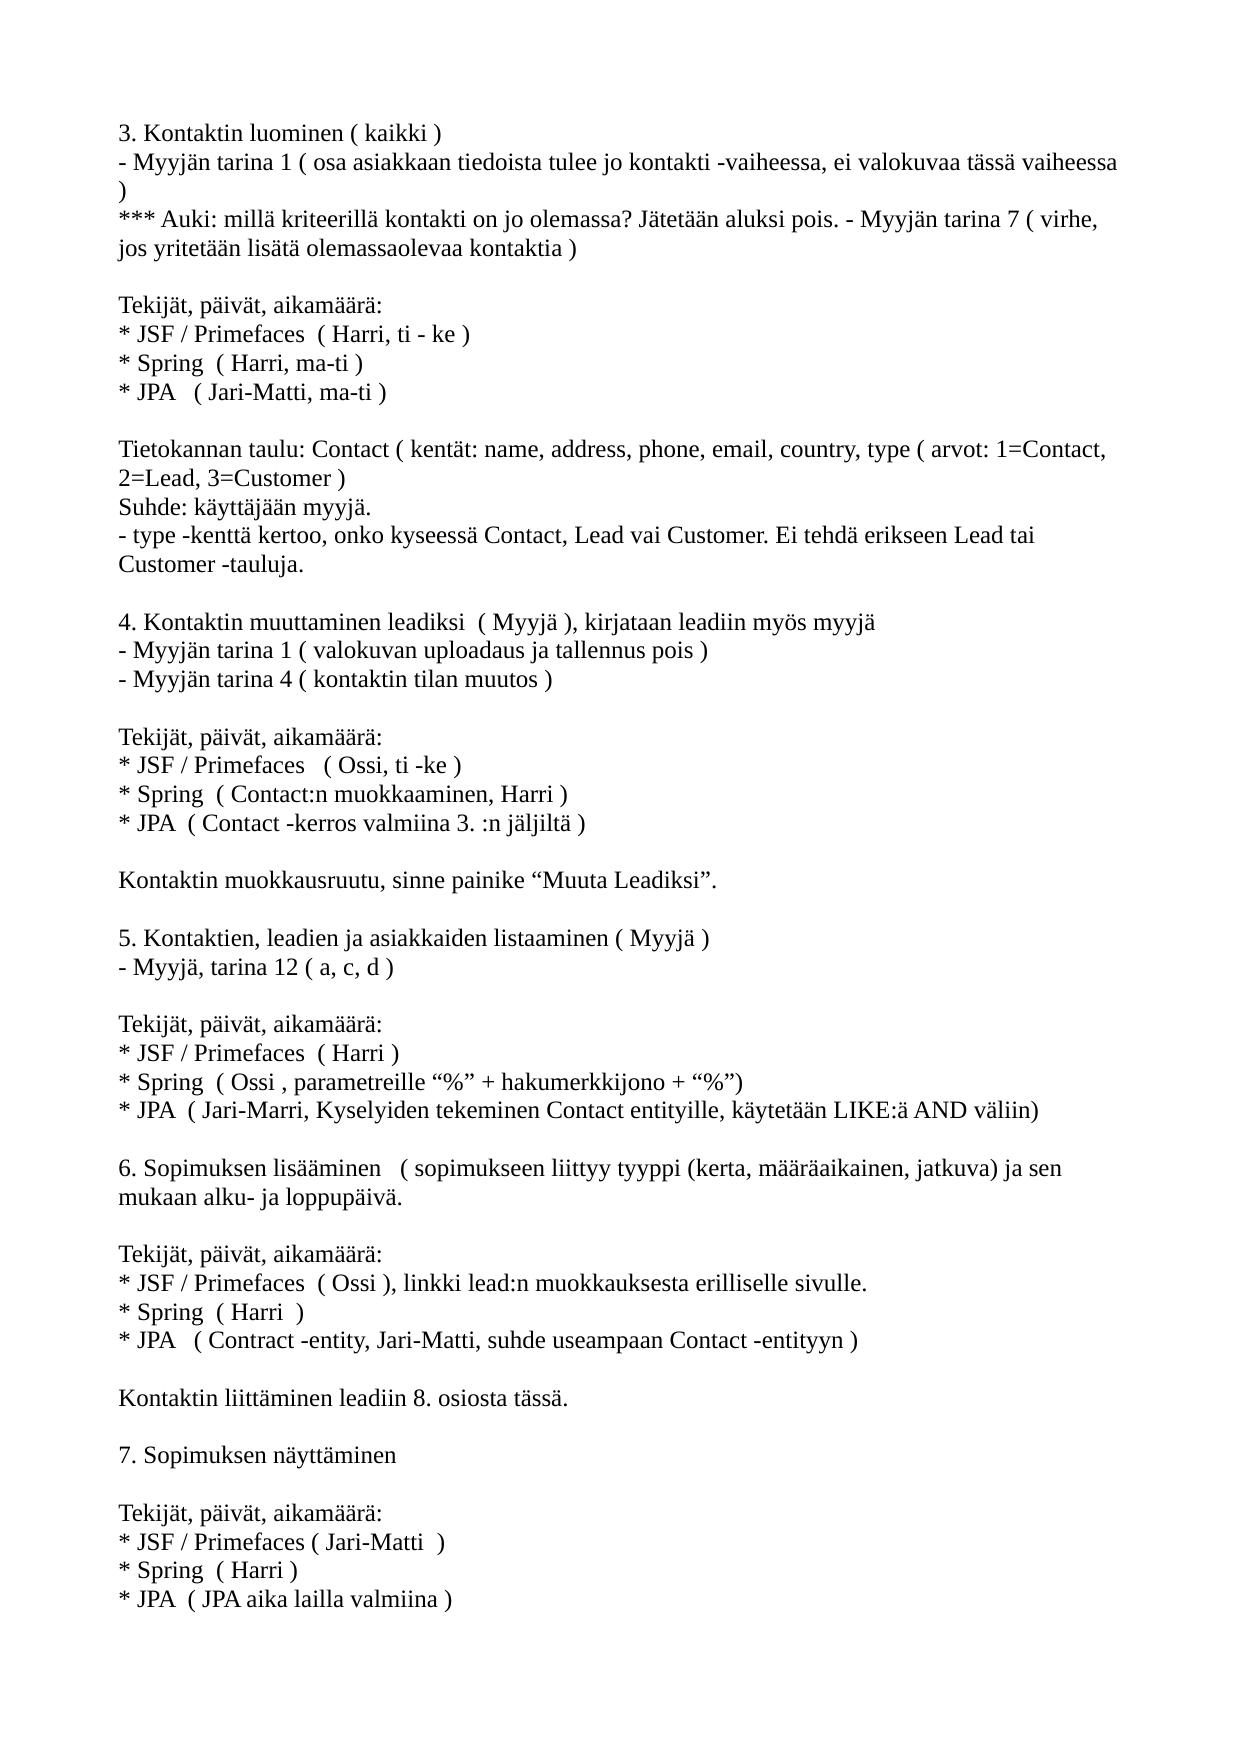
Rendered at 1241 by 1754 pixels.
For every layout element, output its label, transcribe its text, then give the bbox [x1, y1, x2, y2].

text * JSF / Primefaces ( Harri, ti - ke ) [118, 319, 1122, 348]
text - Myyjän tarina 1 ( valokuvan uploadaus ja tallennus pois ) [118, 636, 1122, 664]
text Tekijät, päivät, aikamäärä: [118, 1239, 1122, 1268]
text * Spring ( Harri, ma-ti ) [118, 348, 1122, 377]
text - Myyjä, tarina 12 ( a, c, d ) [118, 952, 1122, 981]
text * Spring ( Contact:n muokkaaminen, Harri ) [118, 779, 1122, 808]
text ­5. Kontaktien, leadien ja asiakkaiden listaaminen ( Myyjä ) [118, 923, 1122, 952]
text * Spring ( Harri ) [118, 1556, 1122, 1584]
text * JSF / Primefaces ( Ossi, ti -ke ) [118, 751, 1122, 779]
text * JPA ( Jari-Matti, ma-ti ) [118, 377, 1122, 406]
text * Spring ( Harri ) [118, 1297, 1122, 1326]
text - Myyjän tarina 4 ( kontaktin tilan muutos ) [118, 664, 1122, 693]
text Tekijät, päivät, aikamäärä: [118, 291, 1122, 319]
text Suhde: käyttäjään myyjä. [118, 492, 1122, 521]
text * JPA ( Jari-Marri, Kyselyiden tekeminen Contact entityille, käytetään LIKE:ä AND väliin) [118, 1096, 1122, 1124]
text Tekijät, päivät, aikamäärä: [118, 722, 1122, 751]
text * JSF / Primefaces ( Ossi ), linkki lead:n muokkauksesta erilliselle sivulle. [118, 1268, 1122, 1297]
text * JSF / Primefaces ( Jari-Matti ) [118, 1527, 1122, 1556]
text Kontaktin liittäminen leadiin 8. osiosta tässä. [118, 1383, 1122, 1412]
text * JPA ( Contract -entity, Jari-Matti, suhde useampaan Contact -entityyn ) [118, 1326, 1122, 1354]
text *** Auki: millä kriteerillä kontakti on jo olemassa? Jätetään aluksi pois. - Myyjän tarina 7 ( virhe, jos yritetään lisätä olemassaolevaa kontaktia ) [118, 204, 1122, 262]
text 7. Sopimuksen näyttäminen [118, 1441, 1122, 1469]
text * Spring ( Ossi , parametreille “%” + hakumerkkijono + “%”) [118, 1067, 1122, 1096]
text - type -kenttä kertoo, onko kyseessä Contact, Lead vai Customer. Ei tehdä erikseen Lead tai Customer -tauluja. [118, 521, 1122, 578]
text * JSF / Primefaces ( Harri ) [118, 1038, 1122, 1067]
text Tekijät, päivät, aikamäärä: [118, 1009, 1122, 1038]
text * JPA ( Contact -kerros valmiina 3. :n jäljiltä ) [118, 808, 1122, 837]
text 6. Sopimuksen lisääminen ( sopimukseen liittyy tyyppi (kerta, määräaikainen, jatkuva) ja sen mukaan alku- ja loppupäivä. [118, 1153, 1122, 1211]
text * JPA ( JPA aika lailla valmiina ) [118, 1584, 1122, 1613]
text - Myyjän tarina 1 ( osa asiakkaan tiedoista tulee jo kontakti -vaiheessa, ei valokuvaa tässä vaiheessa ) [118, 147, 1122, 204]
text Kontaktin muokkausruutu, sinne painike “Muuta Leadiksi”. [118, 866, 1122, 894]
text Tietokannan taulu: Contact ( kentät: name, address, phone, email, country, type ( arvot: 1=Contact, 2=Lead, 3=Customer ) [118, 434, 1122, 492]
text 3. Kontaktin luominen ( kaikki ) [118, 118, 1122, 147]
text 4. Kontaktin muuttaminen leadiksi ( Myyjä ), kirjataan leadiin myös myyjä [118, 607, 1122, 636]
text Tekijät, päivät, aikamäärä: [118, 1498, 1122, 1527]
